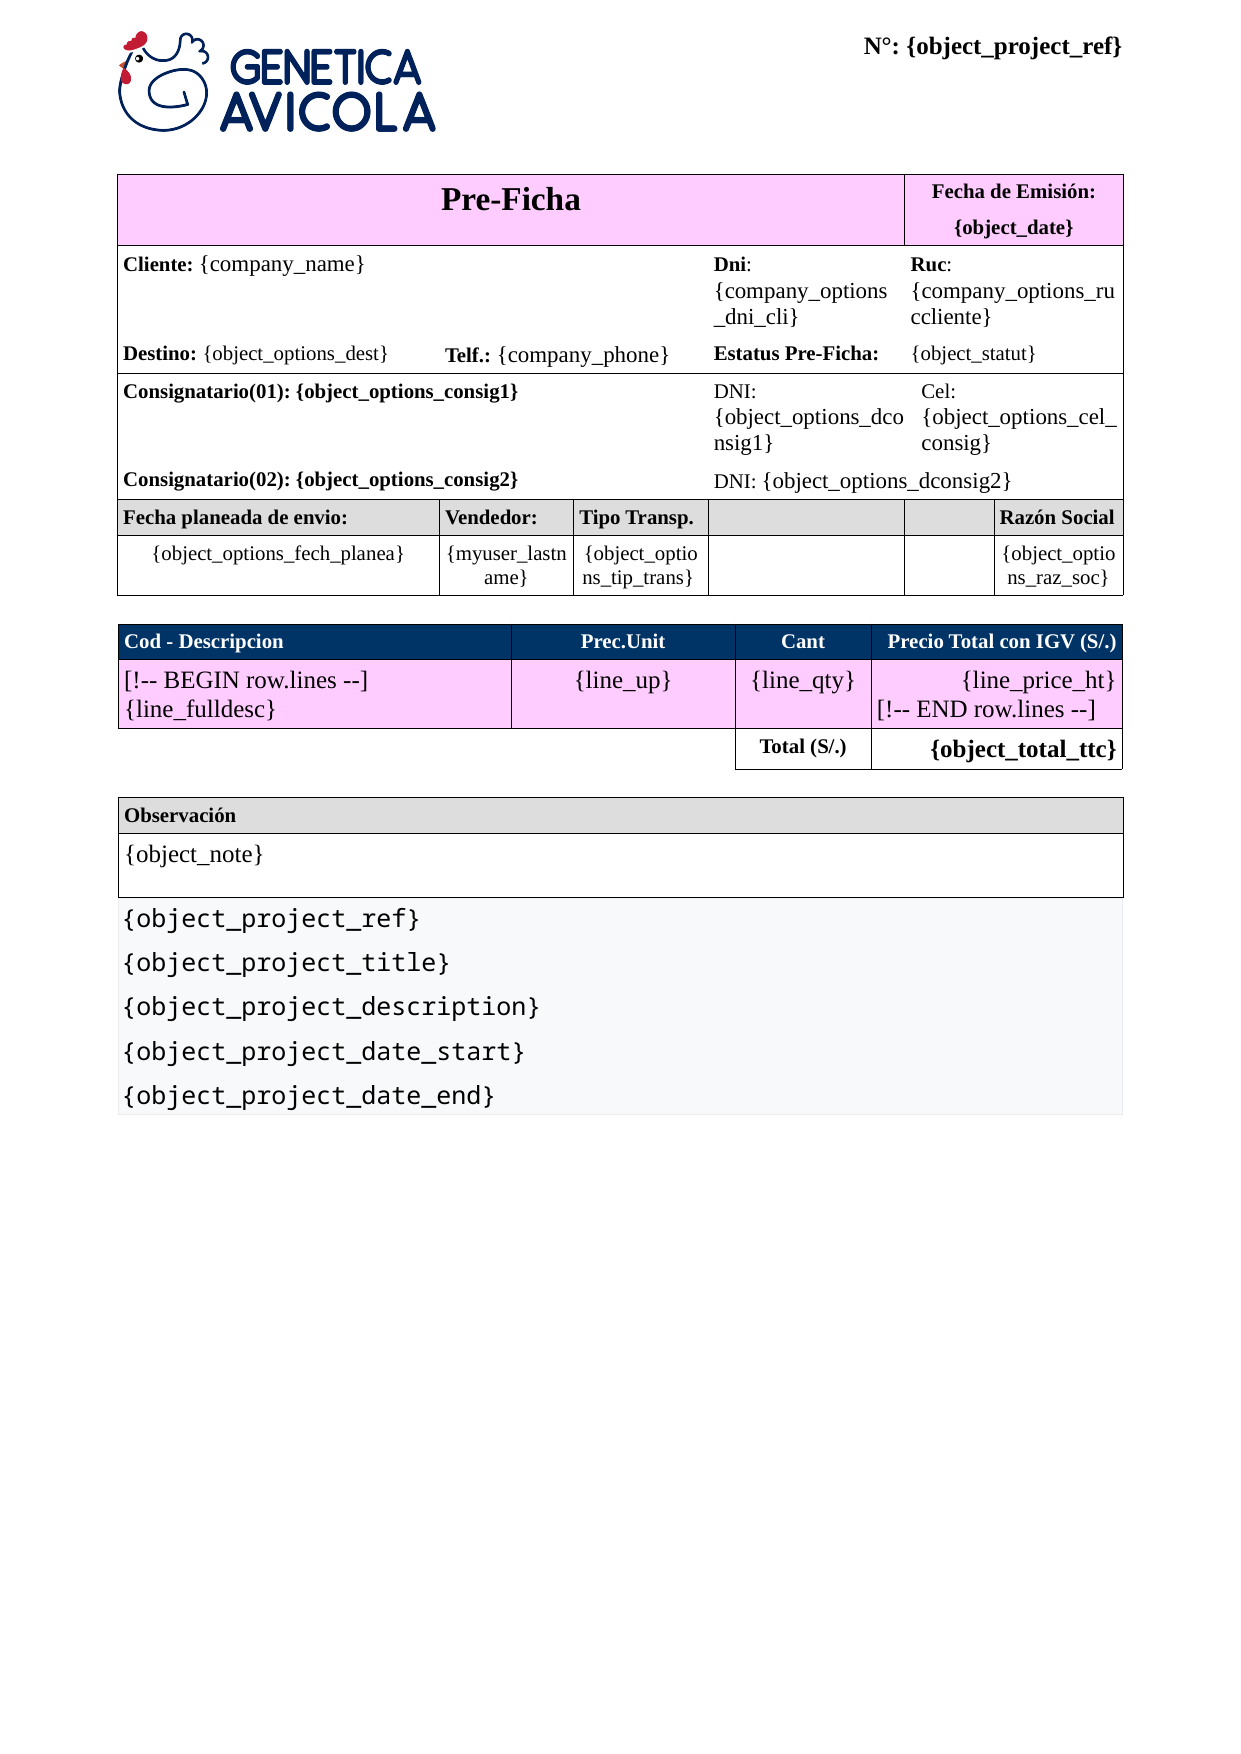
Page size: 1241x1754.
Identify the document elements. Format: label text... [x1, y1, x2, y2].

table_cell Fecha planeada de envio: [118, 500, 439, 535]
table_header Pre-Ficha [118, 175, 904, 245]
table_cell Destino: {object_options_dest} [118, 335, 439, 373]
table_cell {object_options_fech_planea} [118, 536, 439, 594]
text {object_project_description} [119, 986, 1122, 1023]
table_cell Tipo Transp. [574, 500, 708, 535]
table_cell {object_statut} [905, 335, 1123, 373]
table_cell {myuser_lastname} [440, 536, 573, 594]
table_cell {object_date} [905, 209, 1123, 245]
table_header Cant [736, 625, 871, 659]
table_cell {line_price_ht} [!-- END row.lines --] [872, 660, 1122, 728]
table_cell [709, 500, 904, 535]
table_cell Consignatario(01): {object_options_consig1} [118, 374, 708, 461]
table_cell {object_options_tip_trans} [574, 536, 708, 594]
table_cell Razón Social [995, 500, 1123, 535]
table_cell [709, 536, 904, 594]
table_cell DNI: {object_options_dconsig2} [708, 461, 1123, 499]
table_cell {object_total_ttc} [872, 729, 1122, 768]
table_cell Estatus Pre-Ficha: [708, 335, 904, 373]
table_header Cod - Descripcion [119, 625, 511, 659]
table_cell Cliente: {company_name} [118, 246, 708, 335]
table_cell Cel: {object_options_cel_consig} [916, 374, 1123, 461]
text {object_project_date_end} [119, 1074, 1122, 1114]
table_header Prec.Unit [512, 625, 735, 659]
picture [118, 31, 436, 132]
table_cell Telf.: {company_phone} [439, 335, 708, 373]
table_header Fecha de Emisión: [905, 175, 1123, 209]
table_cell [!-- BEGIN row.lines --]{line_fulldesc} [119, 660, 511, 728]
table_header Precio Total con IGV (S/.) [872, 625, 1122, 659]
table_cell [118, 729, 511, 768]
text {object_project_ref} [119, 899, 1122, 934]
table_cell Total (S/.) [736, 729, 871, 768]
table_header Observación [119, 798, 1123, 833]
table_cell [905, 500, 994, 535]
table_cell DNI: {object_options_dconsig1} [708, 374, 916, 461]
text {object_project_date_start} [119, 1030, 1122, 1067]
table_cell Ruc: {company_options_ruccliente} [905, 246, 1123, 335]
table_cell {object_options_raz_soc} [995, 536, 1123, 594]
table_cell {line_up} [512, 660, 735, 728]
table_cell Consignatario(02): {object_options_consig2} [118, 461, 708, 499]
table_cell {line_qty} [736, 660, 871, 728]
table_cell {object_note} [119, 834, 1123, 897]
table_cell [905, 536, 994, 594]
table_cell Vendedor: [440, 500, 573, 535]
table_cell Dni: {company_options_dni_cli} [708, 246, 904, 335]
table_cell [511, 729, 735, 768]
text {object_project_title} [119, 942, 1122, 979]
